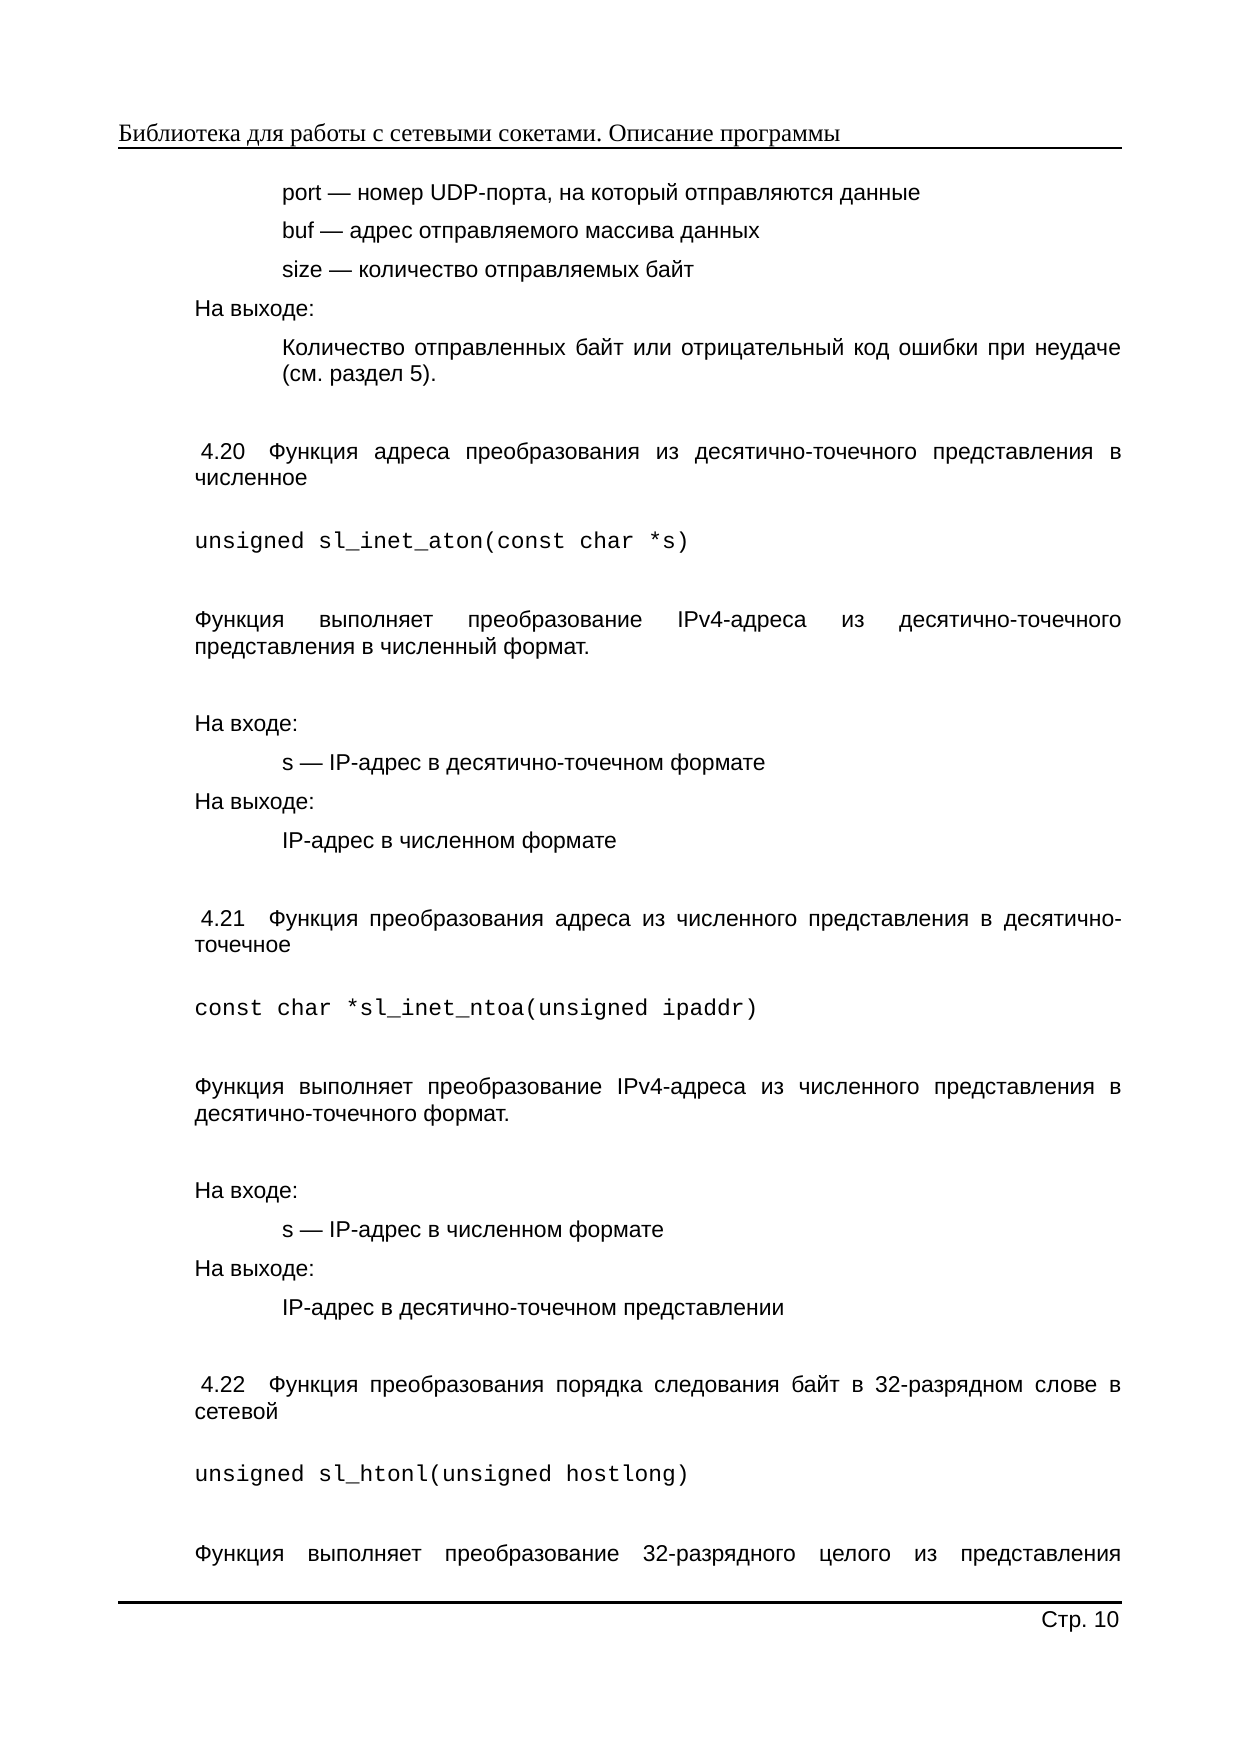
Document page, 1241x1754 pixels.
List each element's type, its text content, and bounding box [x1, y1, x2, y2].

list На входе: [194, 1177, 1122, 1203]
list unsigned sl_inet_aton(const char *s) [194, 529, 1122, 555]
list unsigned sl_htonl(unsigned hostlong) [194, 1463, 1122, 1488]
list size — количество отправляемых байт [282, 256, 1122, 282]
list Функция преобразования порядка следования байт в 32-разрядном слове в сетевой [194, 1371, 1122, 1424]
list IP-адрес в десятично-точечном представлении [282, 1294, 1122, 1320]
list Функция адреса преобразования из десятично-точечного представления в численное [194, 438, 1122, 491]
list На выходе: [194, 1255, 1122, 1281]
list Функция выполняет преобразование IPv4-адреса из численного представления в десятично-точечного формат. [194, 1073, 1122, 1126]
list IP-адрес в численном формате [282, 827, 1122, 853]
list На выходе: [194, 295, 1122, 321]
list buf — адрес отправляемого массива данных [282, 217, 1122, 244]
list const char *sl_inet_ntoa(unsigned ipaddr) [194, 996, 1122, 1022]
list Функция выполняет преобразование IPv4-адреса из десятично-точечного представления в численный формат. [194, 606, 1122, 659]
list Функция преобразования адреса из численного представления в десятично-точечное [194, 905, 1122, 957]
list На выходе: [194, 788, 1122, 814]
list port — номер UDP-порта, на который отправляются данные [282, 178, 1122, 205]
list Количество отправленных байт или отрицательный код ошибки при неудаче (см. раздел 5). [282, 334, 1122, 387]
list s — IP-адрес в численном формате [282, 1216, 1122, 1242]
list Функция выполняет преобразование 32-разрядного целого из представления [194, 1540, 1122, 1566]
list s — IP-адрес в десятично-точечном формате [282, 749, 1122, 776]
list На входе: [194, 710, 1122, 737]
